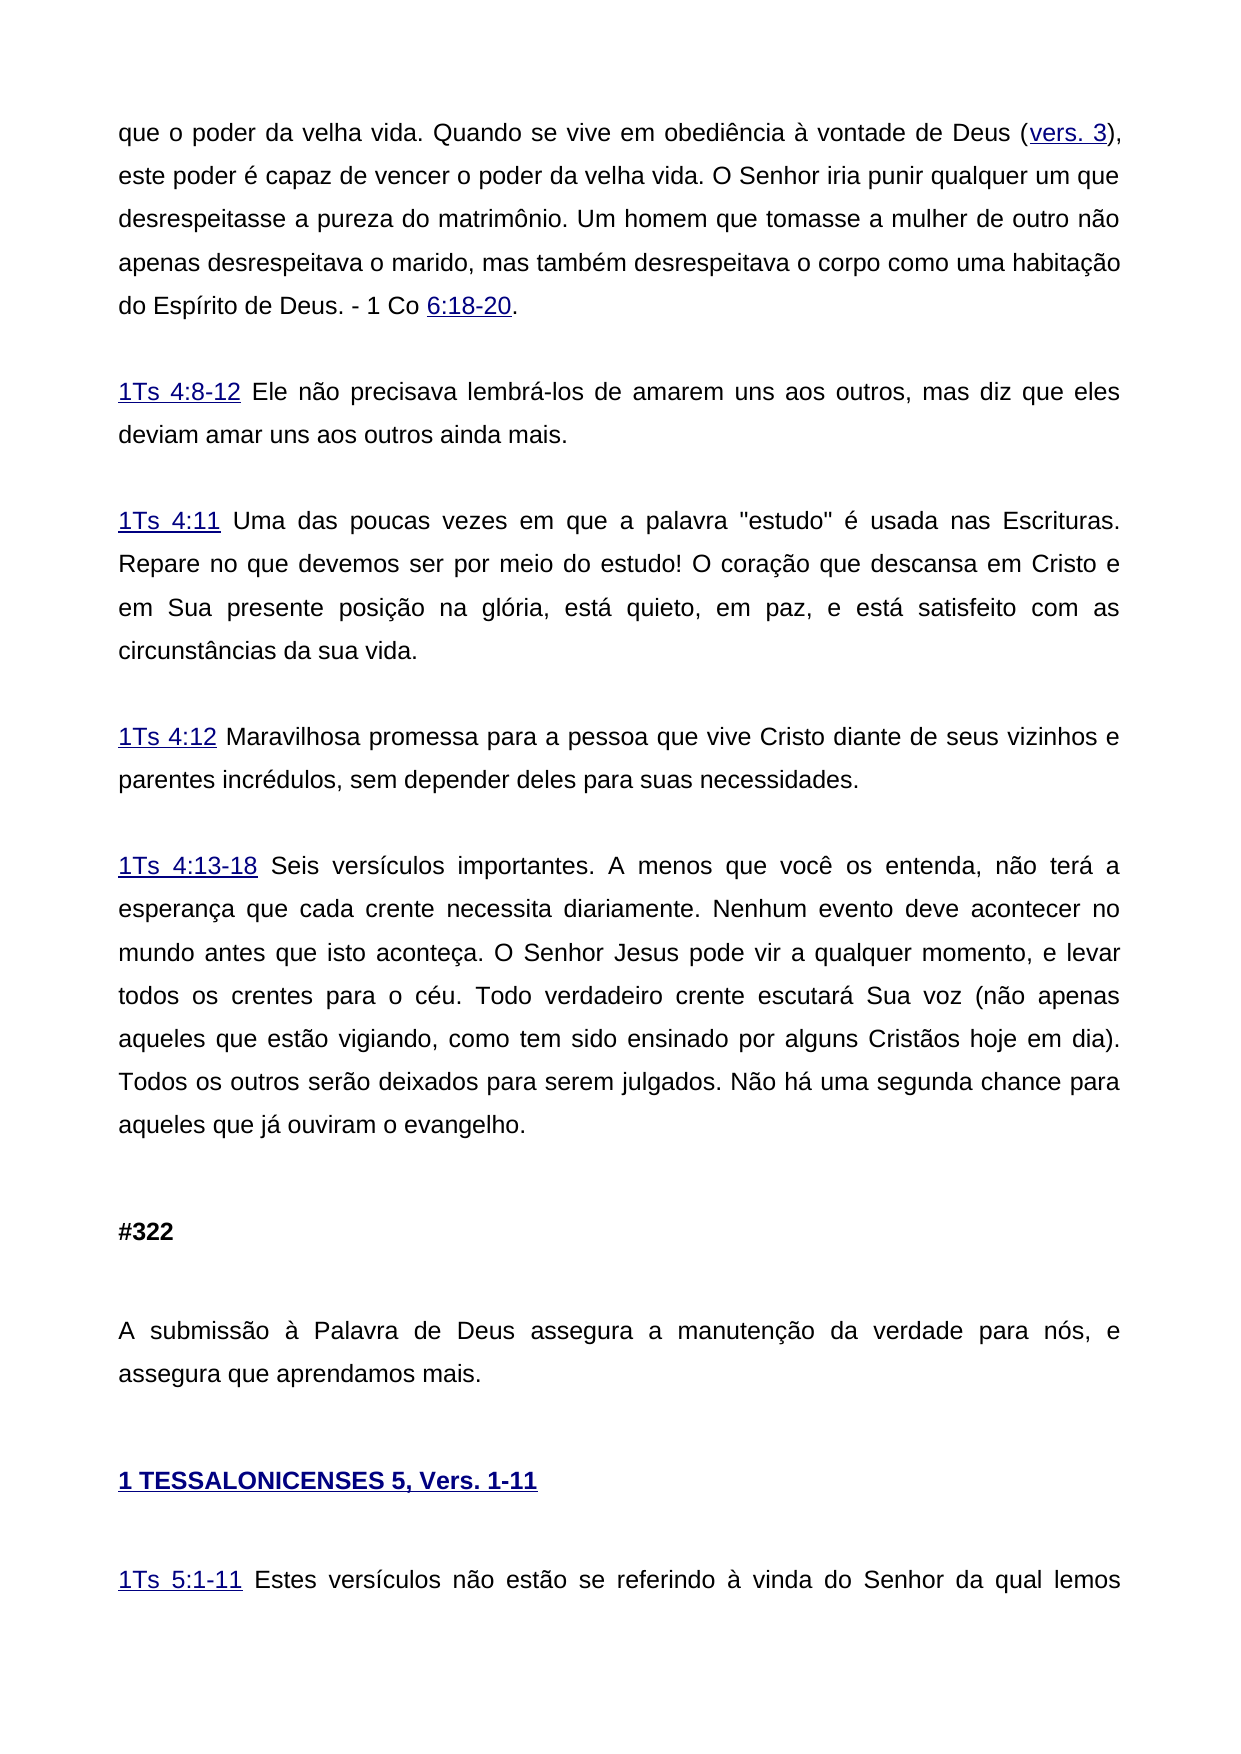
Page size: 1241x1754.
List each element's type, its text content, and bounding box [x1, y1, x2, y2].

text que o poder da velha vida. Quando se vive em obediência à vontade de Deus (vers. 3), este poder é capaz de vencer o poder da velha vida. O Senhor iria punir qualquer um que desrespeitasse a pureza do matrimônio. Um homem que tomasse a mulher de outro não apenas desrespeitava o marido, mas também desrespeitava o corpo como uma habitação do Espírito de Deus. - 1 Co 6:18-20. [118, 118, 1122, 319]
text 1Ts 4:11 Uma das poucas vezes em que a palavra "estudo" é usada nas Escrituras. Repare no que devemos ser por meio do estudo! O coração que descansa em Cristo e em Sua presente posição na glória, está quieto, em paz, e está satisfeito com as circunstâncias da sua vida. [118, 506, 1122, 664]
text A submissão à Palavra de Deus assegura a manutenção da verdade para nós, e assegura que aprendamos mais. [118, 1316, 1122, 1388]
subtitle #322 [118, 1217, 1122, 1246]
text 1Ts 5:1-11 Estes versículos não estão se referindo à vinda do Senhor da qual lemos [118, 1565, 1122, 1593]
text 1Ts 4:8-12 Ele não precisava lembrá-los de amarem uns aos outros, mas diz que eles deviam amar uns aos outros ainda mais. [118, 377, 1122, 449]
text 1Ts 4:13-18 Seis versículos importantes. A menos que você os entenda, não terá a esperança que cada crente necessita diariamente. Nenhum evento deve acontecer no mundo antes que isto aconteça. O Senhor Jesus pode vir a qualquer momento, e levar todos os crentes para o céu. Todo verdadeiro crente escutará Sua voz (não apenas aqueles que estão vigiando, como tem sido ensinado por alguns Cristãos hoje em dia). Todos os outros serão deixados para serem julgados. Não há uma segunda chance para aqueles que já ouviram o evangelho. [118, 851, 1122, 1139]
text 1Ts 4:12 Maravilhosa promessa para a pessoa que vive Cristo diante de seus vizinhos e parentes incrédulos, sem depender deles para suas necessidades. [118, 722, 1122, 794]
subtitle 1 TESSALONICENSES 5, Vers. 1-11 [118, 1466, 1122, 1495]
